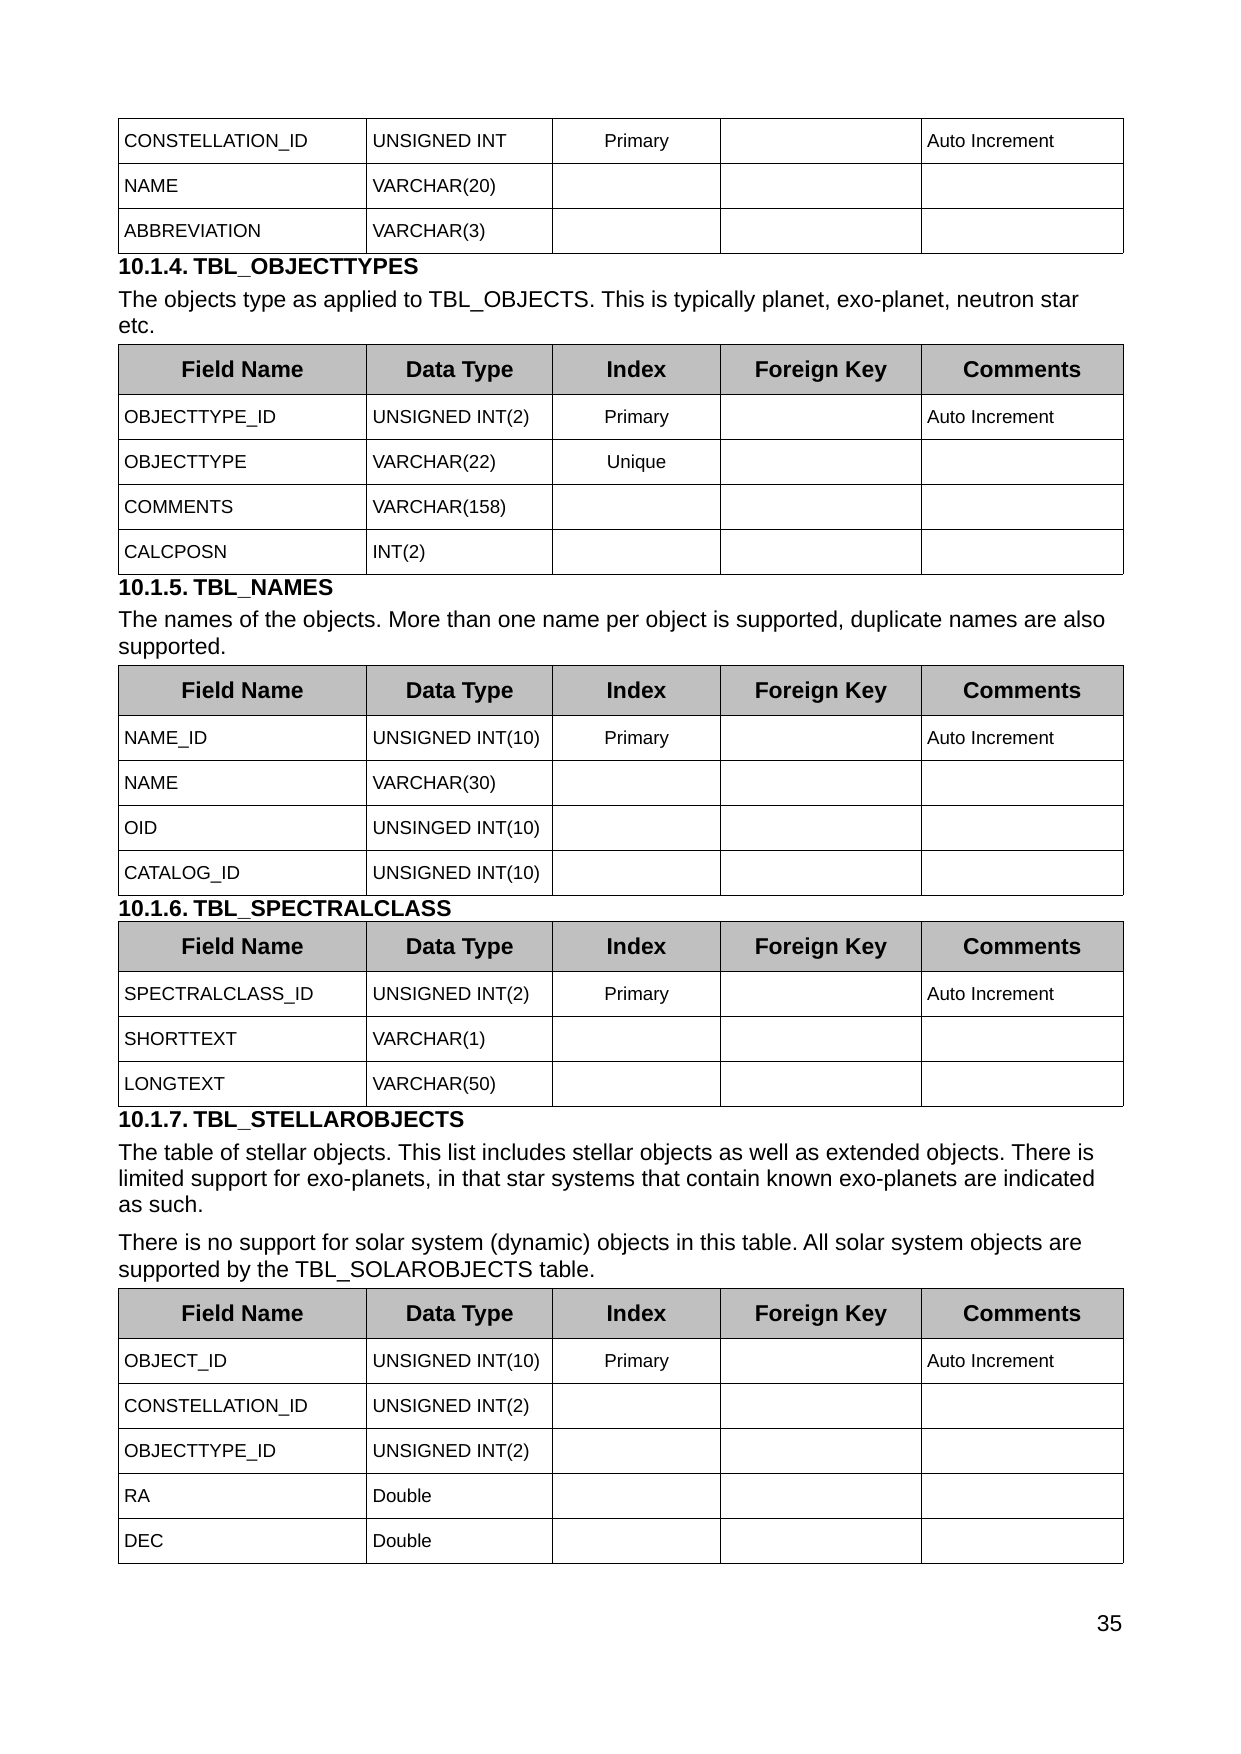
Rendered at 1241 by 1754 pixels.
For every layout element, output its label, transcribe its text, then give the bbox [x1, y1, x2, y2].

table_cell OBJECTTYPE_ID [119, 395, 366, 439]
table_header Field Name [119, 345, 366, 394]
table_cell VARCHAR(30) [367, 761, 552, 805]
table_cell [922, 1474, 1123, 1518]
table_header Foreign Key [721, 666, 921, 715]
table_cell VARCHAR(3) [367, 209, 552, 253]
table_cell CONSTELLATION_ID [119, 1384, 366, 1428]
table_cell [553, 761, 720, 805]
table_cell VARCHAR(1) [367, 1017, 552, 1061]
table_cell ABBREVIATION [119, 209, 366, 253]
table_cell [922, 1429, 1123, 1473]
table_header Foreign Key [721, 1289, 921, 1338]
table_header Index [553, 1289, 720, 1338]
table_cell [922, 1017, 1123, 1061]
table_header Comments [922, 345, 1123, 394]
table_cell [721, 972, 921, 1016]
text The objects type as applied to TBL_OBJECTS. This is typically planet, exo-planet, neutron star etc. [118, 286, 1122, 338]
text The table of stellar objects. This list includes stellar objects as well as extended objects. There is limited support for exo-planets, in that star systems that contain known exo-planets are indicated as such. [118, 1138, 1122, 1217]
table_cell [922, 209, 1123, 253]
table_cell Auto Increment [922, 1339, 1123, 1383]
table_cell [553, 851, 720, 895]
table_cell UNSIGNED INT(10) [367, 1339, 552, 1383]
table_cell [553, 1429, 720, 1473]
table_cell UNSIGNED INT(10) [367, 851, 552, 895]
table_cell [721, 1339, 921, 1383]
table_cell Unique [553, 440, 720, 484]
table_cell Primary [553, 716, 720, 760]
table_cell [553, 1519, 720, 1563]
table_header Index [553, 666, 720, 715]
table_cell [721, 440, 921, 484]
table_cell [721, 164, 921, 208]
table_cell Primary [553, 395, 720, 439]
table_cell [922, 851, 1123, 895]
text There is no support for solar system (dynamic) objects in this table. All solar system objects are supported by the TBL_SOLAROBJECTS table. [118, 1229, 1122, 1282]
table_cell [922, 164, 1123, 208]
table_cell UNSIGNED INT(2) [367, 972, 552, 1016]
table_cell UNSIGNED INT(2) [367, 395, 552, 439]
table_cell [922, 761, 1123, 805]
table_cell [553, 530, 720, 574]
table_cell Auto Increment [922, 716, 1123, 760]
table_cell [721, 1519, 921, 1563]
table_cell RA [119, 1474, 366, 1518]
table_cell CONSTELLATION_ID [119, 119, 366, 163]
table_cell [721, 806, 921, 850]
table_header Field Name [119, 1289, 366, 1338]
table_cell LONGTEXT [119, 1062, 366, 1106]
subtitle TBL_STELLAROBJECTS [118, 1107, 1122, 1132]
table_header Comments [922, 1289, 1123, 1338]
table_cell [721, 530, 921, 574]
table_cell UNSINGED INT(10) [367, 806, 552, 850]
table_cell [553, 209, 720, 253]
table_cell [721, 395, 921, 439]
table_cell NAME [119, 164, 366, 208]
subtitle TBL_SPECTRALCLASS [118, 896, 1122, 921]
table_cell VARCHAR(22) [367, 440, 552, 484]
table_cell [553, 1384, 720, 1428]
table_cell [922, 1062, 1123, 1106]
subtitle TBL_NAMES [118, 575, 1122, 600]
table_header Field Name [119, 666, 366, 715]
table_cell [721, 1429, 921, 1473]
table_cell Double [367, 1519, 552, 1563]
table_cell [922, 806, 1123, 850]
table_cell Primary [553, 972, 720, 1016]
table_cell Double [367, 1474, 552, 1518]
table_cell INT(2) [367, 530, 552, 574]
table_header Data Type [367, 666, 552, 715]
table_cell OBJECTTYPE_ID [119, 1429, 366, 1473]
table_cell Auto Increment [922, 395, 1123, 439]
table_header Index [553, 345, 720, 394]
table_cell Primary [553, 119, 720, 163]
table_cell UNSIGNED INT(2) [367, 1384, 552, 1428]
table_cell SPECTRALCLASS_ID [119, 972, 366, 1016]
subtitle TBL_OBJECTTYPES [118, 254, 1122, 279]
table_header Foreign Key [721, 345, 921, 394]
table_cell [721, 761, 921, 805]
table_cell Auto Increment [922, 972, 1123, 1016]
table_cell NAME [119, 761, 366, 805]
table_cell VARCHAR(20) [367, 164, 552, 208]
table_cell [553, 1474, 720, 1518]
table_cell [553, 806, 720, 850]
table_cell [721, 1062, 921, 1106]
table_cell [553, 1062, 720, 1106]
table_cell [922, 440, 1123, 484]
table_cell UNSIGNED INT(2) [367, 1429, 552, 1473]
table_cell VARCHAR(50) [367, 1062, 552, 1106]
table_cell [721, 1474, 921, 1518]
table_cell Auto Increment [922, 119, 1123, 163]
table_cell [922, 485, 1123, 529]
table_cell [721, 716, 921, 760]
table_header Comments [922, 922, 1123, 971]
table_header Field Name [119, 922, 366, 971]
table_cell [721, 851, 921, 895]
table_cell [721, 485, 921, 529]
table_cell [721, 209, 921, 253]
table_header Data Type [367, 922, 552, 971]
table_cell OID [119, 806, 366, 850]
table_cell [721, 119, 921, 163]
table_cell CATALOG_ID [119, 851, 366, 895]
text The names of the objects. More than one name per object is supported, duplicate names are also supported. [118, 606, 1122, 659]
table_cell NAME_ID [119, 716, 366, 760]
table_header Data Type [367, 1289, 552, 1338]
table_cell SHORTTEXT [119, 1017, 366, 1061]
table_cell COMMENTS [119, 485, 366, 529]
table_cell [721, 1017, 921, 1061]
table_header Data Type [367, 345, 552, 394]
table_cell DEC [119, 1519, 366, 1563]
table_header Foreign Key [721, 922, 921, 971]
table_cell UNSIGNED INT [367, 119, 552, 163]
table_cell [721, 1384, 921, 1428]
table_cell UNSIGNED INT(10) [367, 716, 552, 760]
table_cell VARCHAR(158) [367, 485, 552, 529]
table_cell [922, 1519, 1123, 1563]
table_cell OBJECTTYPE [119, 440, 366, 484]
table_cell OBJECT_ID [119, 1339, 366, 1383]
table_cell [553, 164, 720, 208]
table_cell CALCPOSN [119, 530, 366, 574]
table_cell [553, 485, 720, 529]
table_cell [553, 1017, 720, 1061]
table_cell [922, 1384, 1123, 1428]
table_header Index [553, 922, 720, 971]
table_cell Primary [553, 1339, 720, 1383]
table_header Comments [922, 666, 1123, 715]
table_cell [922, 530, 1123, 574]
